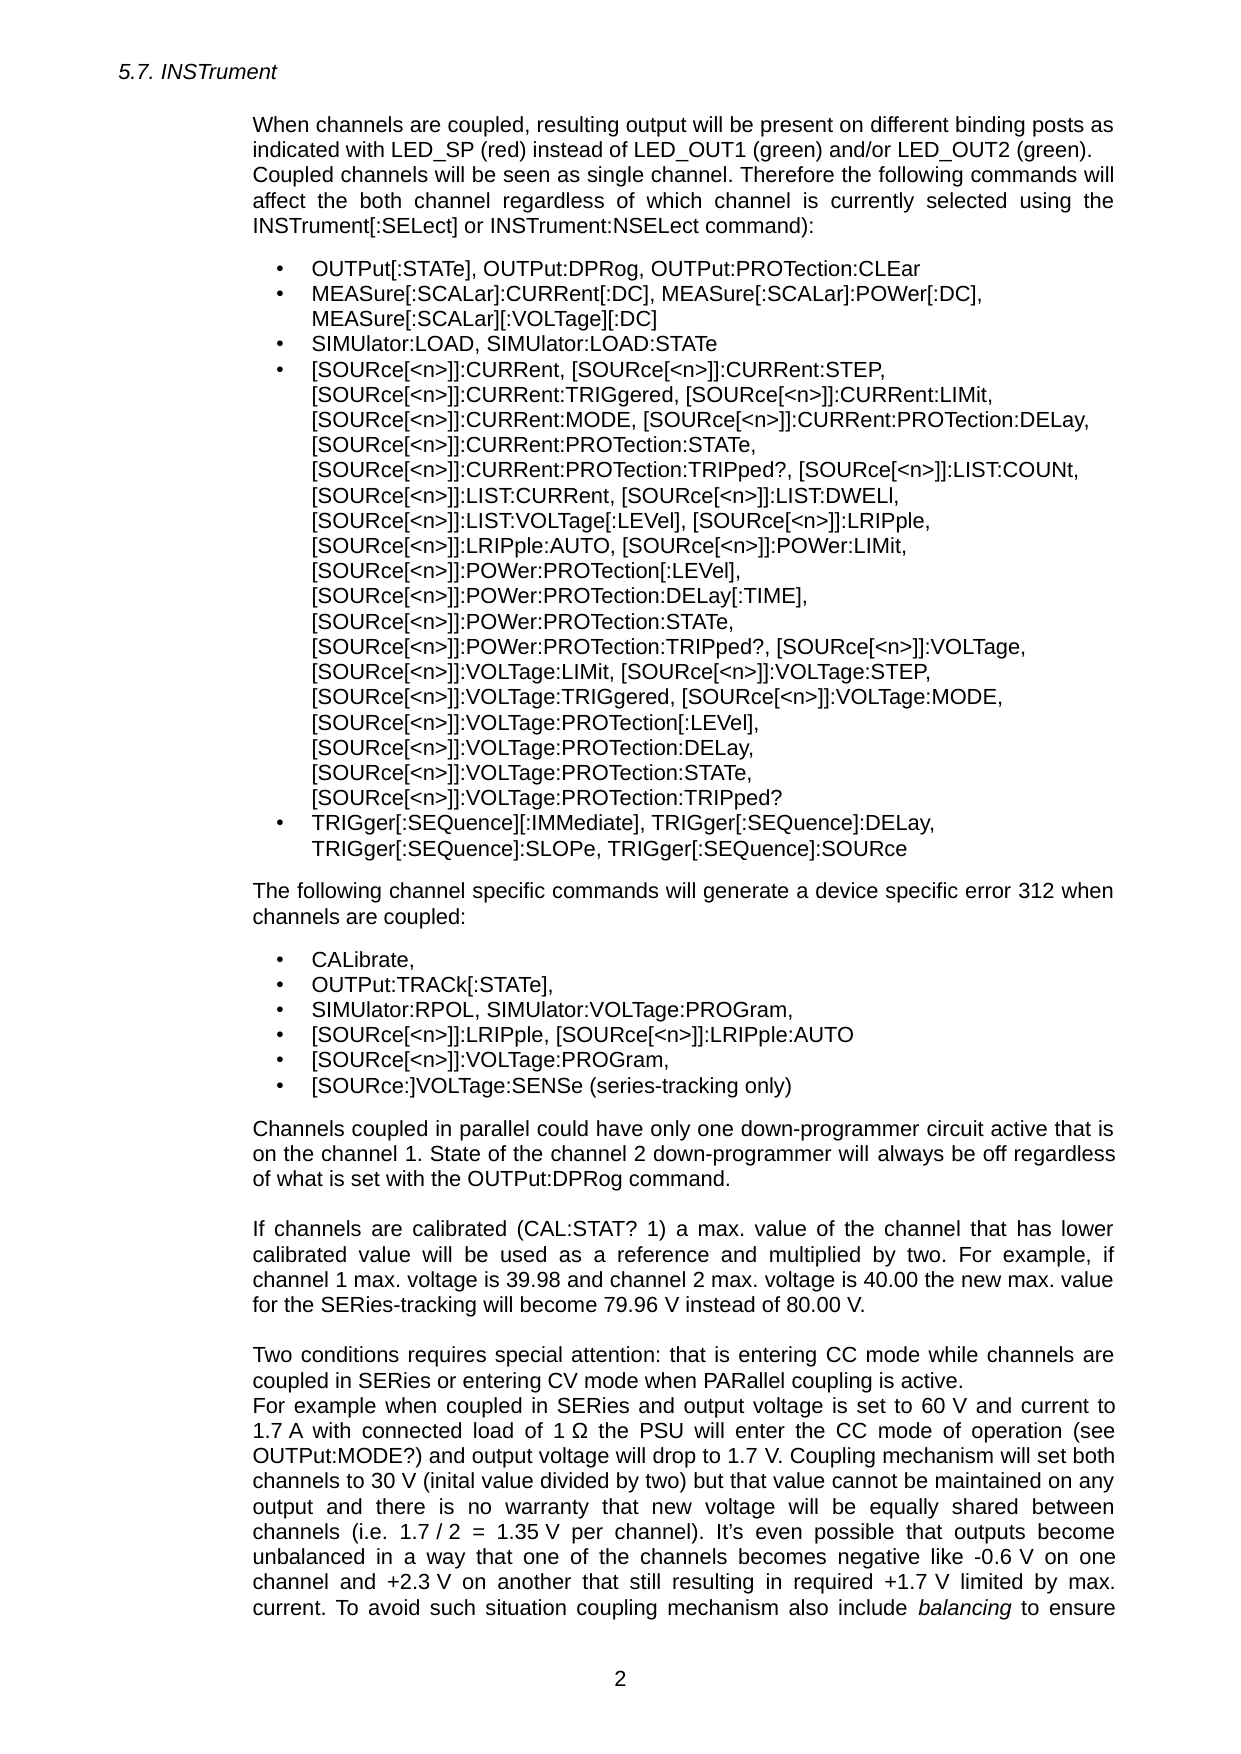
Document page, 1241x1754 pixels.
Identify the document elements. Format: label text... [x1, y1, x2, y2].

table_cell When channels are coupled, resulting output will be present on different binding posts as indicated with LED_SP (red) instead of LED_OUT1 (green) and/or LED_OUT2 (green). Coupled channels will be seen as single channel. Therefore the following commands will affect the both channel regardless of which channel is currently selected using the INSTrument[:SELect] or INSTrument:NSELect command): OUTPut[:STATe], OUTPut:DPRog, OUTPut:PROTection:CLEar MEASure[:SCALar]:CURRent[:DC], MEASure[:SCALar]:POWer[:DC], MEASure[:SCALar][:VOLTage][:DC] SIMUlator:LOAD, SIMUlator:LOAD:STATe [SOURce[<n>]]:CURRent, [SOURce[<n>]]:CURRent:STEP, [SOURce[<n>]]:CURRent:TRIGgered, [SOURce[<n>]]:CURRent:LIMit, [SOURce[<n>]]:CURRent:MODE, [SOURce[<n>]]:CURRent:PROTection:DELay, [SOURce[<n>]]:CURRent:PROTection:STATe, [SOURce[<n>]]:CURRent:PROTection:TRIPped?, [SOURce[<n>]]:LIST:COUNt, [SOURce[<n>]]:LIST:CURRent, [SOURce[<n>]]:LIST:DWELl, [SOURce[<n>]]:LIST:VOLTage[:LEVel], [SOURce[<n>]]:LRIPple, [SOURce[<n>]]:LRIPple:AUTO, [SOURce[<n>]]:POWer:LIMit, [SOURce[<n>]]:POWer:PROTection[:LEVel], [SOURce[<n>]]:POWer:PROTection:DELay[:TIME], [SOURce[<n>]]:POWer:PROTection:STATe, [SOURce[<n>]]:POWer:PROTection:TRIPped?, [SOURce[<n>]]:VOLTage, [SOURce[<n>]]:VOLTage:LIMit, [SOURce[<n>]]:VOLTage:STEP, [SOURce[<n>]]:VOLTage:TRIGgered, [SOURce[<n>]]:VOLTage:MODE, [SOURce[<n>]]:VOLTage:PROTection[:LEVel], [SOURce[<n>]]:VOLTage:PROTection:DELay, [SOURce[<n>]]:VOLTage:PROTection:STATe, [SOURce[<n>]]:VOLTage:PROTection:TRIPped? TRIGger[:SEQuence][:IMMediate], TRIGger[:SEQuence]:DELay, TRIGger[:SEQuence]:SLOPe, TRIGger[:SEQuence]:SOURce The following channel specific commands will generate a device specific error 312 when channels are coupled: CALibrate, OUTPut:TRACk[:STATe], SIMUlator:RPOL, SIMUlator:VOLTage:PROGram, [SOURce[<n>]]:LRIPple, [SOURce[<n>]]:LRIPple:AUTO [SOURce[<n>]]:VOLTage:PROGram, [SOURce:]VOLTage:SENSe (series-tracking only) Channels coupled in parallel could have only one down-programmer circuit active that is on the channel 1. State of the channel 2 down-programmer will always be off regardless of what is set with the OUTPut:DPRog command. If channels are calibrated (CAL:STAT? 1) a max. value of the channel that has lower calibrated value will be used as a reference and multiplied by two. For example, if channel 1 max. voltage is 39.98 and channel 2 max. voltage is 40.00 the new max. value for the SERies-tracking will become 79.96 V instead of 80.00 V. Two conditions requires special attention: that is entering CC mode while channels are coupled in SERies or entering CV mode when PARallel coupling is active. For example when coupled in SERies and output voltage is set to 60 V and current to 1.7 A with connected load of 1 Ω the PSU will enter the CC mode of operation (see OUTPut:MODE?) and output voltage will drop to 1.7 V. Coupling mechanism will set both channels to 30 V (inital value divided by two) but that value cannot be maintained on any output and there is no warranty that new voltage will be equally shared between channels (i.e. 1.7 / 2 = 1.35 V per channel). It’s even possible that outputs become unbalanced in a way that one of the channels becomes negative like -0.6 V on one channel and +2.3 V on another that still resulting in required +1.7 V limited by max. current. To avoid such situation coupling mechanism also include balancing to ensure [247, 106, 1122, 1625]
table_cell [118, 106, 247, 1625]
